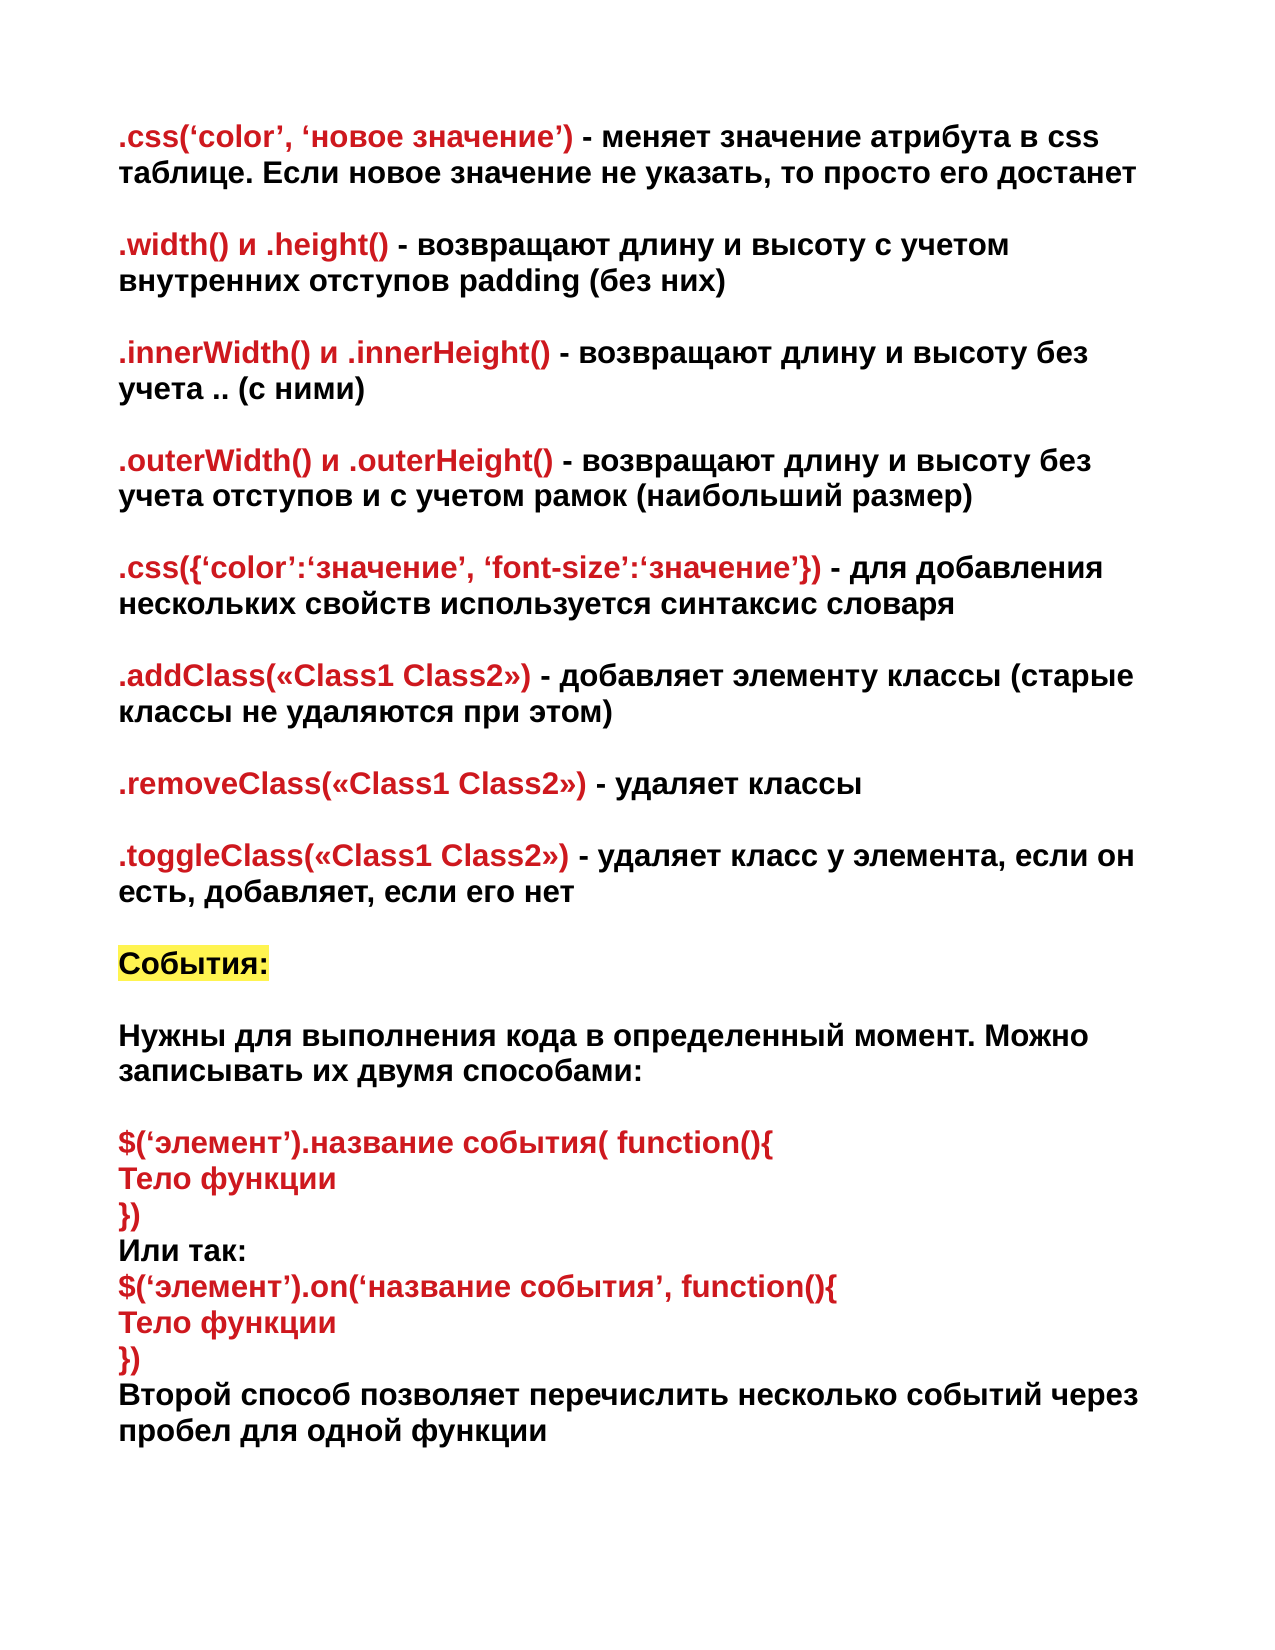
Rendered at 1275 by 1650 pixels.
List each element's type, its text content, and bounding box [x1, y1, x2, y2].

text .css(‘color’, ‘новое значение’) - меняет значение атрибута в css таблице. Если новое значение не указать, то просто его достанет [118, 118, 1157, 190]
text }) [118, 1340, 1157, 1376]
text }) [118, 1196, 1157, 1232]
text .toggleClass(«Class1 Class2») - удаляет класс у элемента, если он есть, добавляет, если его нет [118, 837, 1157, 909]
text .addClass(«Class1 Class2») - добавляет элементу классы (старые классы не удаляются при этом) [118, 657, 1157, 729]
text .removeClass(«Class1 Class2») - удаляет классы [118, 765, 1157, 801]
text .css({‘color’:‘значение’, ‘font-size’:‘значение’}) - для добавления нескольких свойств используется синтаксис словаря [118, 549, 1157, 621]
text Тело функции [118, 1160, 1157, 1196]
text Второй способ позволяет перечислить несколько событий через пробел для одной функции [118, 1376, 1157, 1448]
text .innerWidth() и .innerHeight() - возвращают длину и высоту без учета .. (с ними) [118, 334, 1157, 406]
text .outerWidth() и .outerHeight() - возвращают длину и высоту без учета отступов и с учетом рамок (наибольший размер) [118, 442, 1157, 513]
text Нужны для выполнения кода в определенный момент. Можно записывать их двумя способами: [118, 1017, 1157, 1088]
text Или так: [118, 1232, 1157, 1268]
text $(‘элемент’).название события( function(){ [118, 1124, 1157, 1160]
text .width() и .height() - возвращают длину и высоту с учетом внутренних отступов padding (без них) [118, 226, 1157, 298]
text $(‘элемент’).on(‘название события’, function(){ [118, 1268, 1157, 1304]
text События: [118, 945, 1157, 981]
text Тело функции [118, 1304, 1157, 1340]
